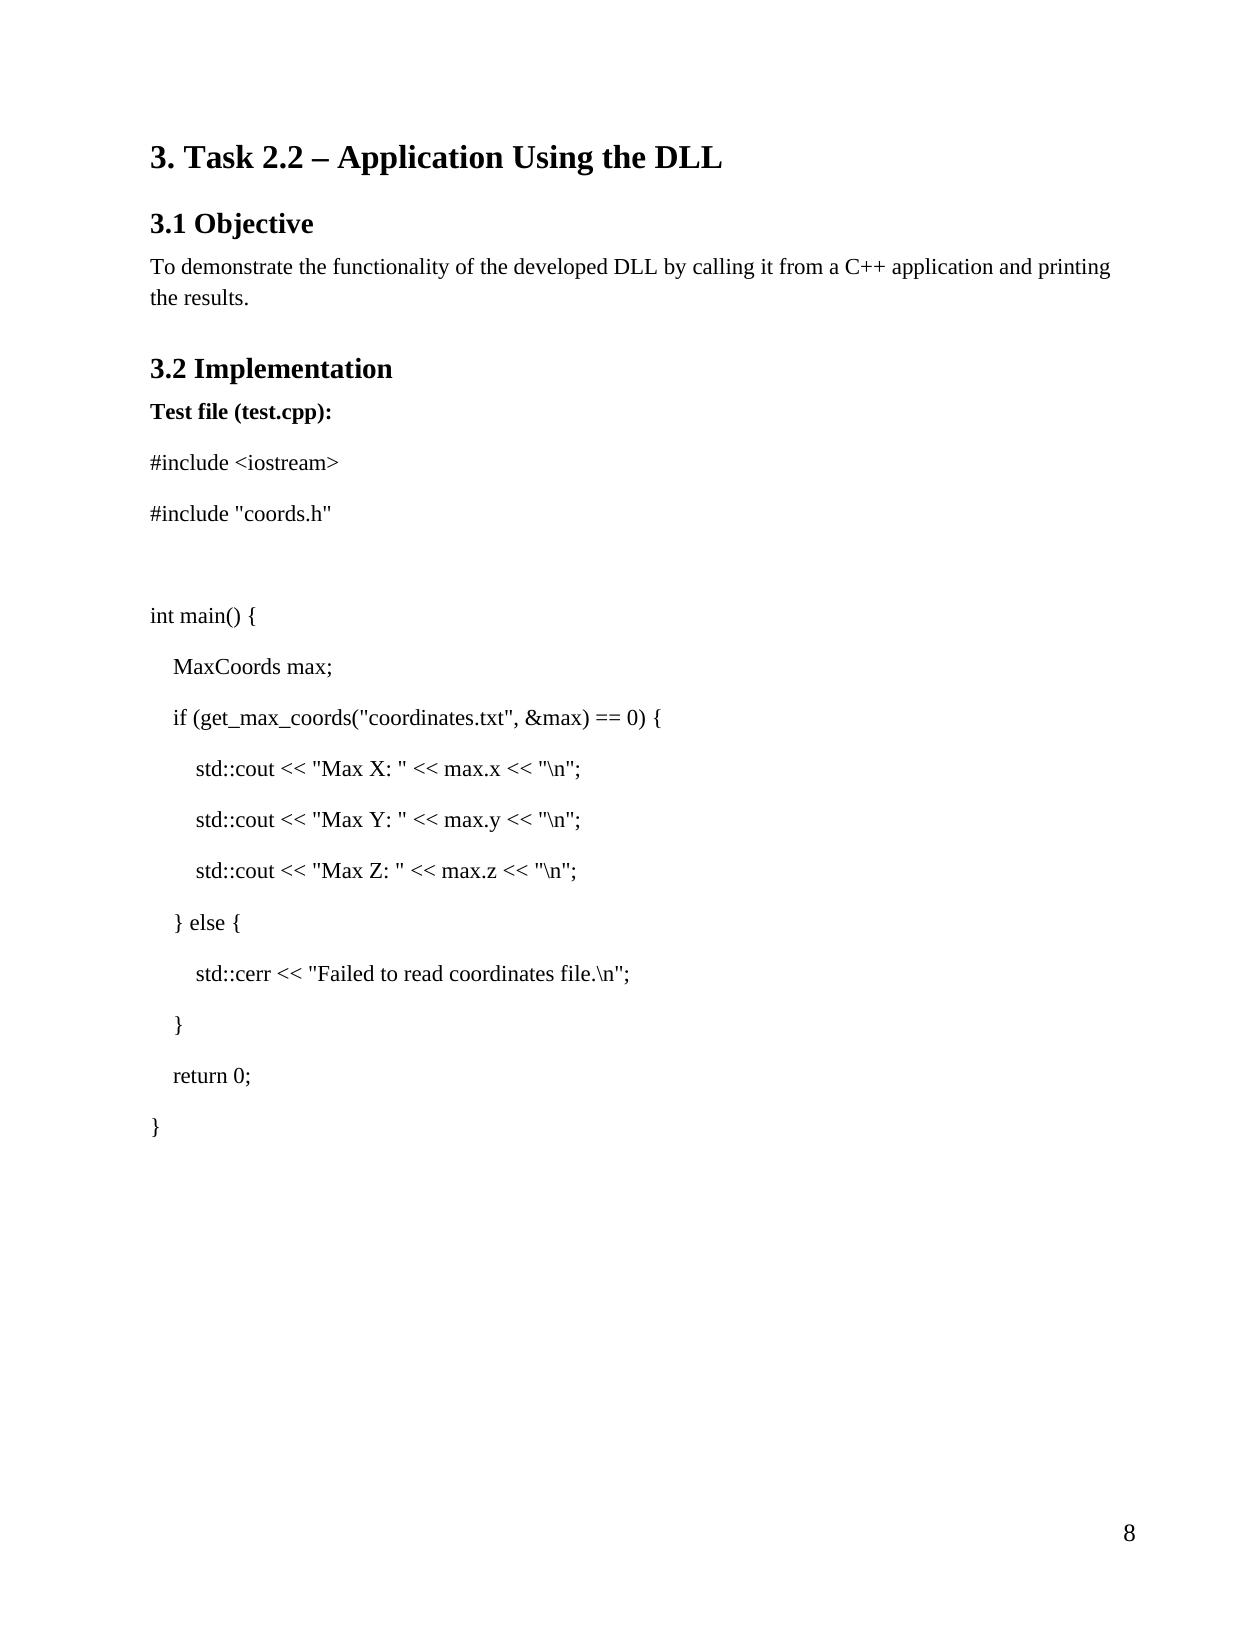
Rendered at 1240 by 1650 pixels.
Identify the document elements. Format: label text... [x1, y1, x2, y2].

text #include <iostream> [150, 449, 1135, 476]
text } [150, 1011, 1135, 1037]
subtitle 3.2 Implementation [150, 351, 1135, 385]
subtitle 3.1 Objective [150, 206, 1135, 240]
text std::cout << "Max X: " << max.x << "\n"; [150, 755, 1135, 782]
text return 0; [150, 1062, 1135, 1088]
text #include "coords.h" [150, 500, 1135, 527]
subtitle 3. Task 2.2 – Application Using the DLL [150, 137, 1135, 176]
text int main() { [150, 602, 1135, 629]
text MaxCoords max; [150, 653, 1135, 680]
text if (get_max_coords("coordinates.txt", &max) == 0) { [150, 704, 1135, 731]
text std::cerr << "Failed to read coordinates file.\n"; [150, 959, 1135, 986]
text } else { [150, 908, 1135, 935]
text To demonstrate the functionality of the developed DLL by calling it from a C++ application and printing the results. [150, 253, 1135, 310]
text std::cout << "Max Y: " << max.y << "\n"; [150, 806, 1135, 833]
text } [150, 1113, 1135, 1139]
text Test file (test.cpp): [150, 398, 1135, 424]
text std::cout << "Max Z: " << max.z << "\n"; [150, 857, 1135, 884]
